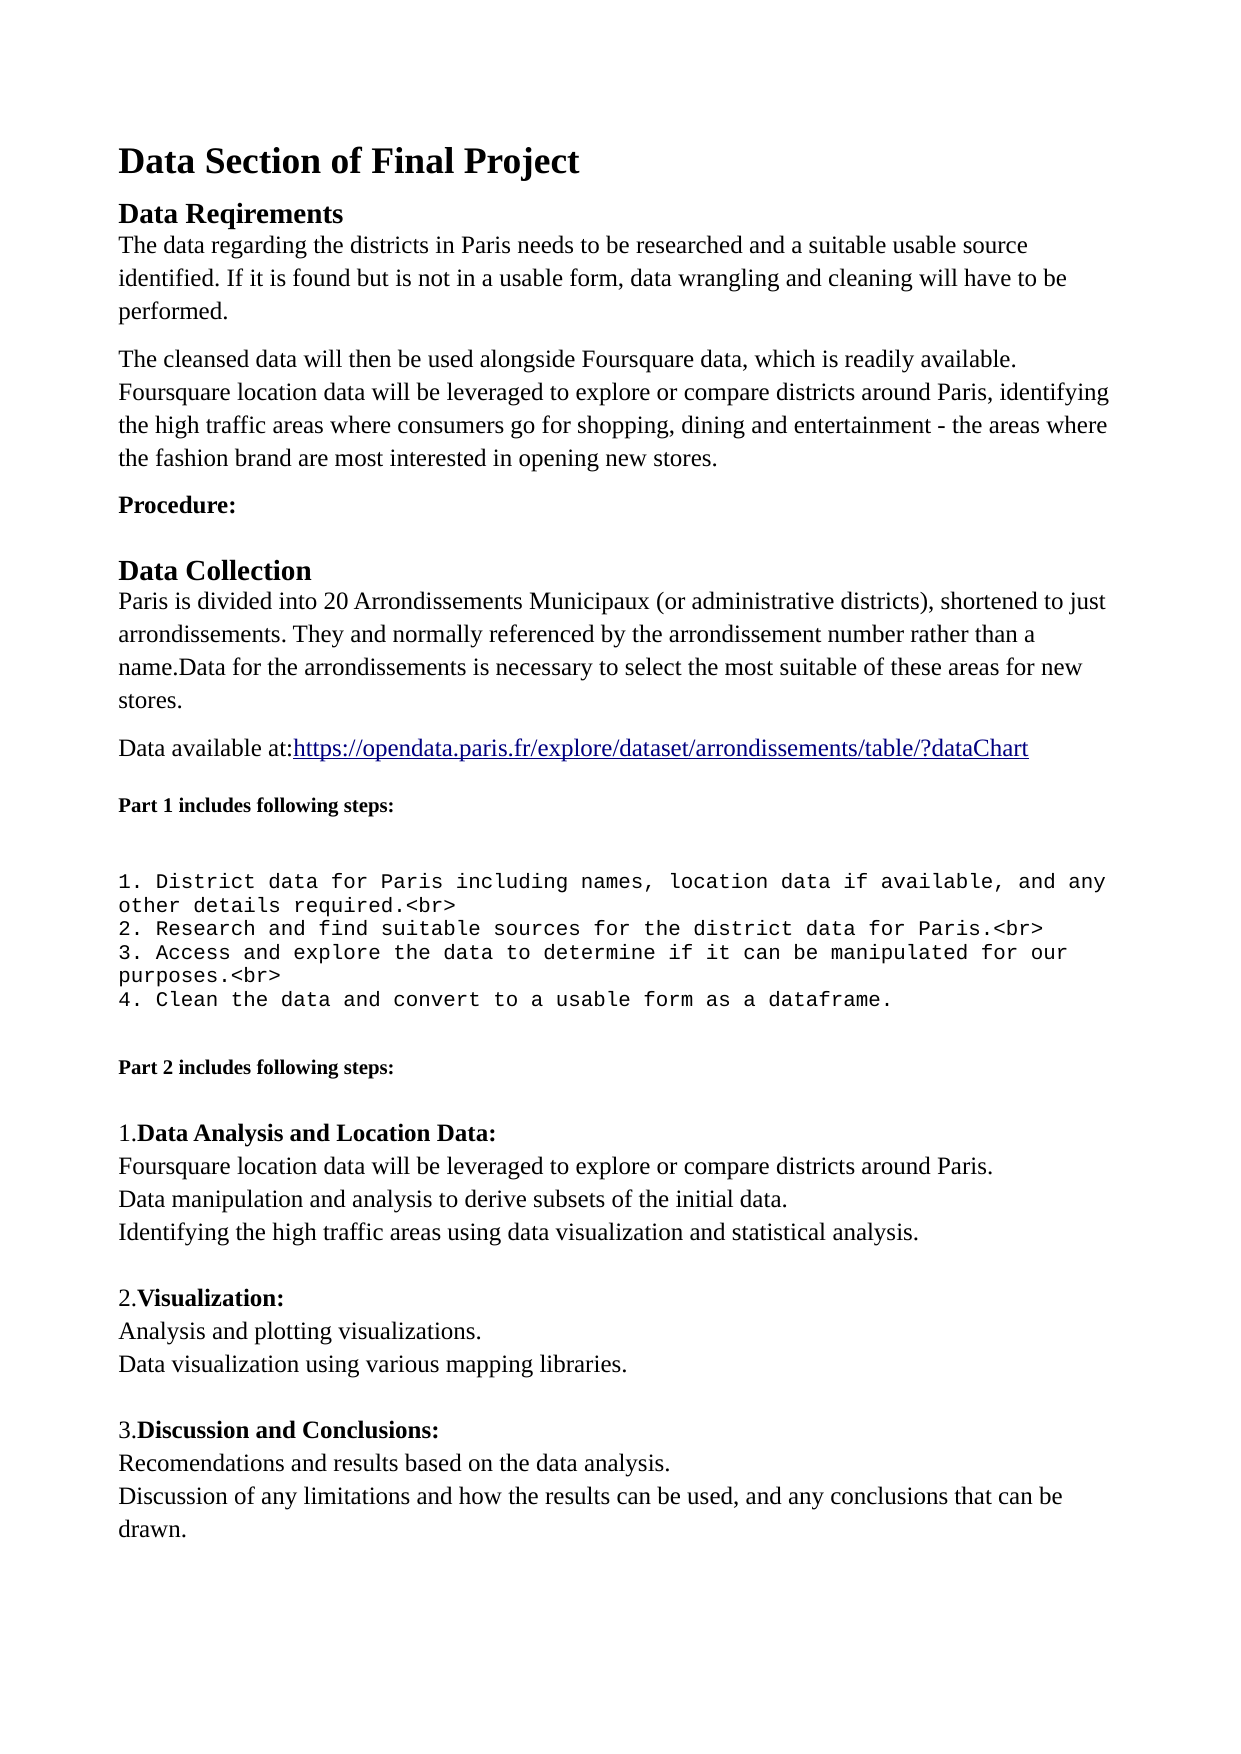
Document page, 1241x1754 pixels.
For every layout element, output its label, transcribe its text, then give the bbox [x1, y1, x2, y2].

text 2. Research and find suitable sources for the district data for Paris.<br> [118, 918, 1122, 942]
text Procedure: [118, 491, 1122, 519]
text 3. Access and explore the data to determine if it can be manipulated for our purposes.<br> [118, 942, 1122, 989]
text 1. District data for Paris including names, location data if available, and any other details required.<br> [118, 871, 1122, 918]
text Paris is divided into 20 Arrondissements Municipaux (or administrative districts), shortened to just arrondissements. They and normally referenced by the arrondissement number rather than a name.Data for the arrondissements is necessary to select the most suitable of these areas for new stores. [118, 586, 1122, 714]
subtitle Data Reqirements [118, 197, 1122, 230]
subtitle Part 2 includes following steps: [118, 1055, 1122, 1079]
subtitle Data Collection [118, 553, 1122, 586]
text Data available at:https://opendata.paris.fr/explore/dataset/arrondissements/table/?dataChart [118, 733, 1122, 762]
text 4. Clean the data and convert to a usable form as a dataframe. [118, 989, 1122, 1013]
subtitle Part 1 includes following steps: [118, 793, 1122, 817]
text The data regarding the districts in Paris needs to be researched and a suitable usable source identified. If it is found but is not in a usable form, data wrangling and cleaning will have to be performed. [118, 230, 1122, 325]
text 1.Data Analysis and Location Data: Foursquare location data will be leveraged to explore or compare districts around Paris. Data manipulation and analysis to derive subsets of the initial data. Identifying the high traffic areas using data visualization and statistical analysis. 2.Visualization: Analysis and plotting visualizations. Data visualization using various mapping libraries. 3.Discussion and Conclusions: Recomendations and results based on the data analysis. Discussion of any limitations and how the results can be used, and any conclusions that can be drawn. [118, 1085, 1122, 1543]
subtitle Data Section of Final Project [118, 139, 1122, 182]
text The cleansed data will then be used alongside Foursquare data, which is readily available. Foursquare location data will be leveraged to explore or compare districts around Paris, identifying the high traffic areas where consumers go for shopping, dining and entertainment - the areas where the fashion brand are most interested in opening new stores. [118, 344, 1122, 472]
